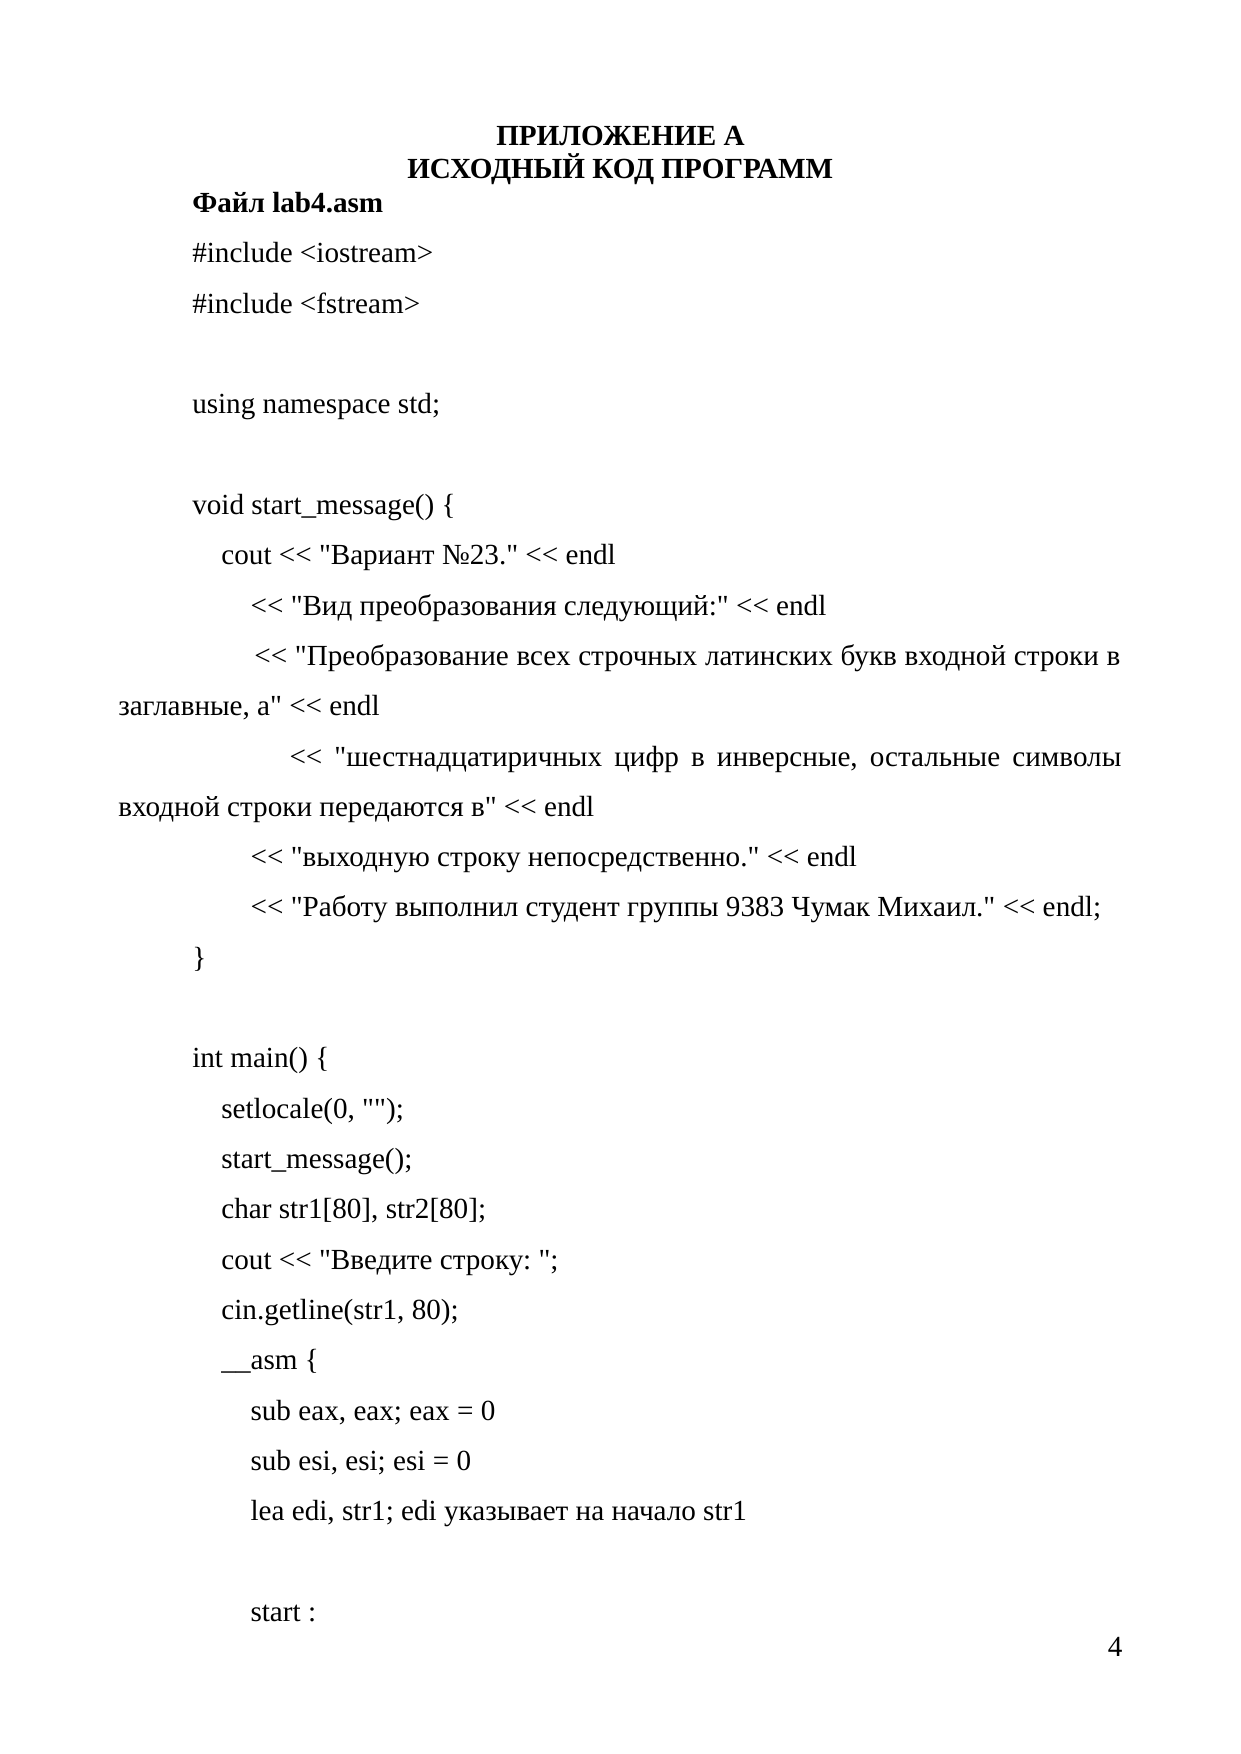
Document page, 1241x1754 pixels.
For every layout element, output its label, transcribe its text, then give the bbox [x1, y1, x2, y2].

text using namespace std; [118, 386, 1122, 420]
text #include <iostream> [118, 236, 1122, 269]
text int main() { [118, 1041, 1122, 1074]
text << "Вид преобразования следующий:" << endl [118, 588, 1122, 621]
text setlocale(0, ""); [118, 1091, 1122, 1124]
text << "Работу выполнил студент группы 9383 Чумак Михаил." << endl; [118, 889, 1122, 923]
text start_message(); [118, 1141, 1122, 1175]
text cout << "Введите строку: "; [118, 1242, 1122, 1275]
text #include <fstream> [118, 286, 1122, 319]
text Файл lab4.asm [118, 185, 1122, 219]
text start : [118, 1594, 1122, 1627]
text cin.getline(str1, 80); [118, 1292, 1122, 1326]
text sub esi, esi; esi = 0 [118, 1443, 1122, 1477]
subtitle Приложение A Исходный код программ [118, 118, 1122, 185]
text << "Преобразование всех строчных латинских букв входной строки в заглавные, а" << endl [118, 638, 1122, 722]
text char str1[80], str2[80]; [118, 1191, 1122, 1225]
text sub eax, eax; eax = 0 [118, 1393, 1122, 1426]
text } [118, 940, 1122, 973]
text lea edi, str1; edi указывает на начало str1 [118, 1493, 1122, 1527]
text << "шестнадцатиричных цифр в инверсные, остальные символы входной строки передаются в" << endl [118, 739, 1122, 822]
text << "выходную строку непосредственно." << endl [118, 839, 1122, 873]
text cout << "Вариант №23." << endl [118, 537, 1122, 571]
text __asm { [118, 1342, 1122, 1376]
text void start_message() { [118, 487, 1122, 521]
